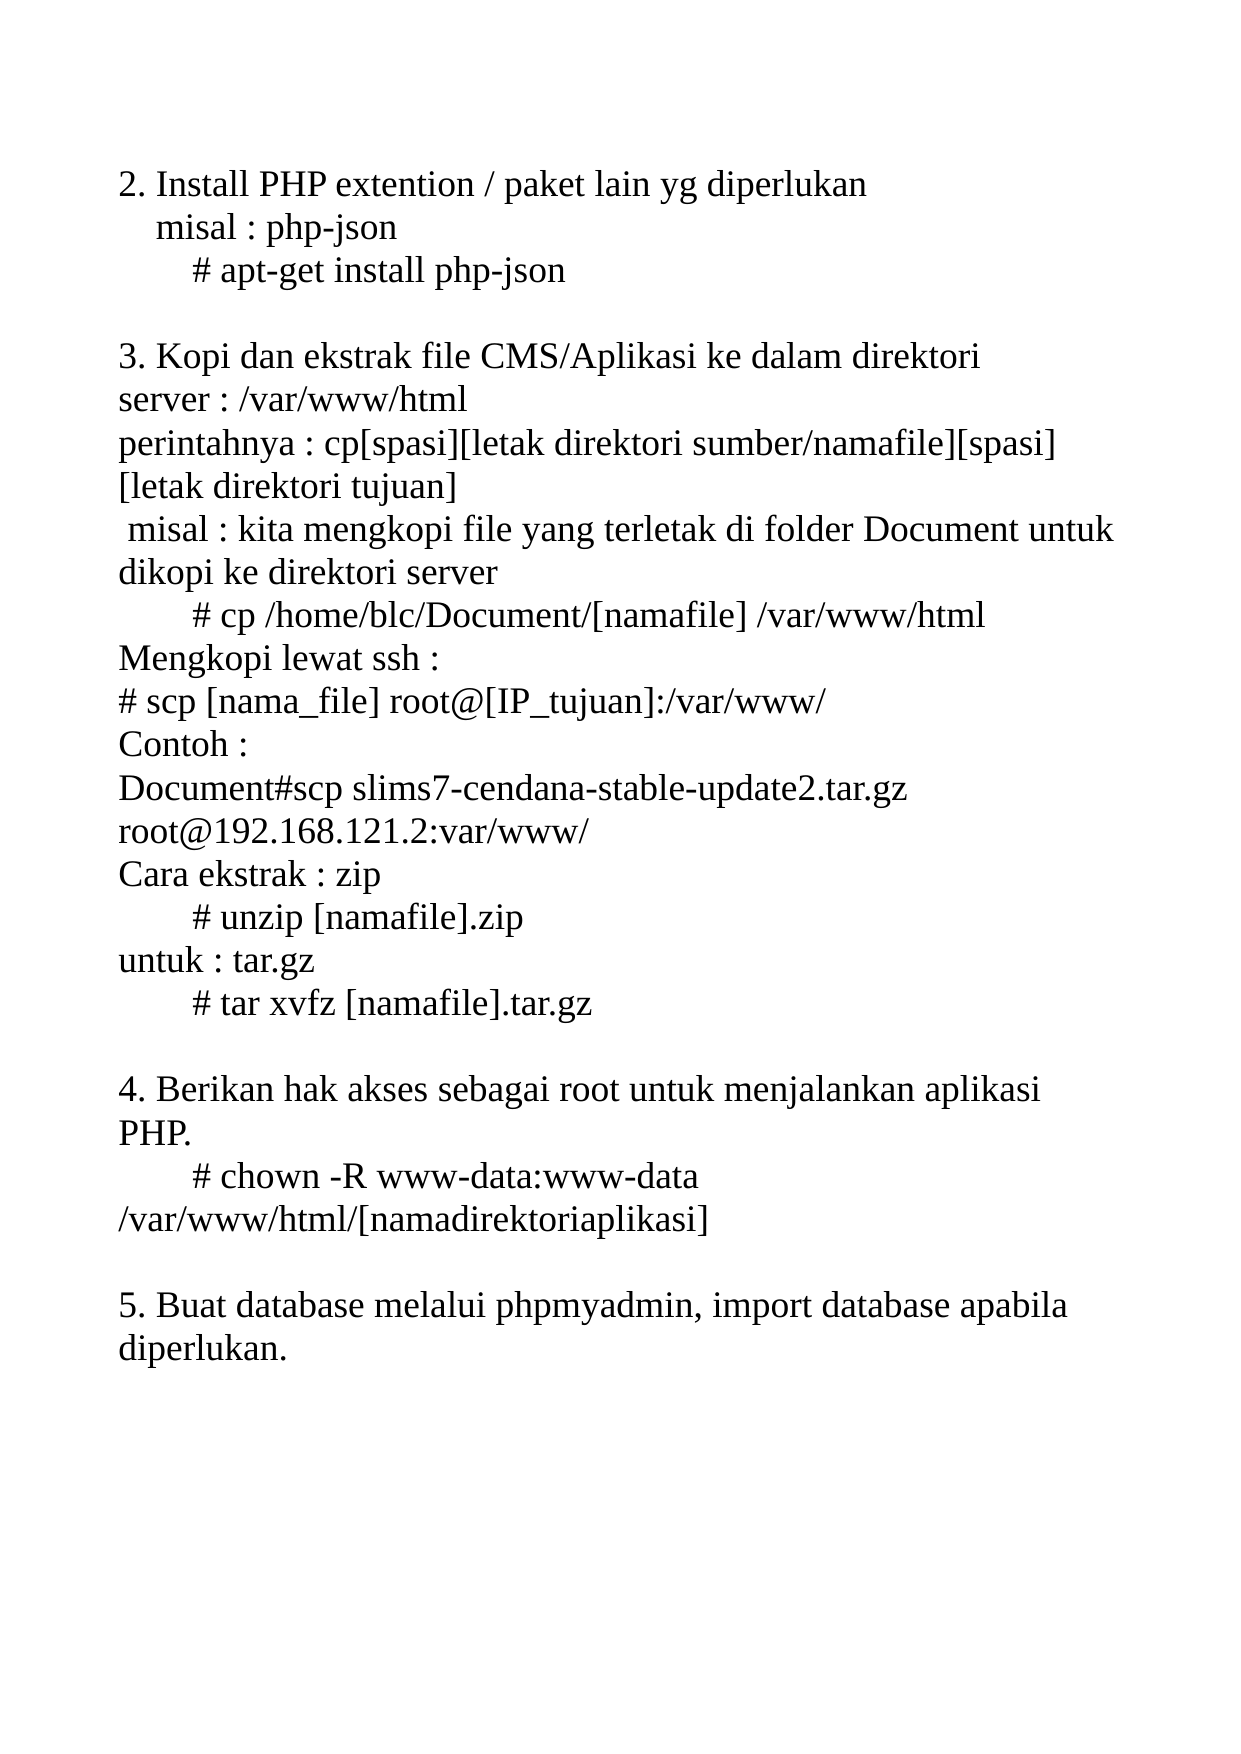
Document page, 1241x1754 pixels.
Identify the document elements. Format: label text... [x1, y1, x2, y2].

text # chown -R www-data:www-data /var/www/html/[namadirektoriaplikasi] [118, 1153, 1122, 1239]
text 3. Kopi dan ekstrak file CMS/Aplikasi ke dalam direktori server : /var/www/html [118, 334, 1122, 420]
text 4. Berikan hak akses sebagai root untuk menjalankan aplikasi PHP. [118, 1067, 1122, 1153]
text untuk : tar.gz [118, 937, 1122, 981]
text 5. Buat database melalui phpmyadmin, import database apabila diperlukan. [118, 1282, 1122, 1369]
text misal : php-json [118, 204, 1122, 247]
text Cara ekstrak : zip [118, 851, 1122, 894]
text # tar xvfz [namafile].tar.gz [118, 981, 1122, 1024]
text # scp [nama_file] root@[IP_tujuan]:/var/www/ [118, 679, 1122, 722]
text Contoh : [118, 722, 1122, 765]
text # apt-get install php-json [118, 247, 1122, 291]
text misal : kita mengkopi file yang terletak di folder Document untuk dikopi ke direktori server [118, 506, 1122, 592]
text # cp /home/blc/Document/[namafile] /var/www/html [118, 592, 1122, 636]
text 2. Install PHP extention / paket lain yg diperlukan [118, 161, 1122, 204]
text Document#scp slims7-cendana-stable-update2.tar.gz root@192.168.121.2:var/www/ [118, 765, 1122, 851]
text perintahnya : cp[spasi][letak direktori sumber/namafile][spasi][letak direktori tujuan] [118, 420, 1122, 506]
text Mengkopi lewat ssh : [118, 636, 1122, 679]
text # unzip [namafile].zip [118, 894, 1122, 937]
